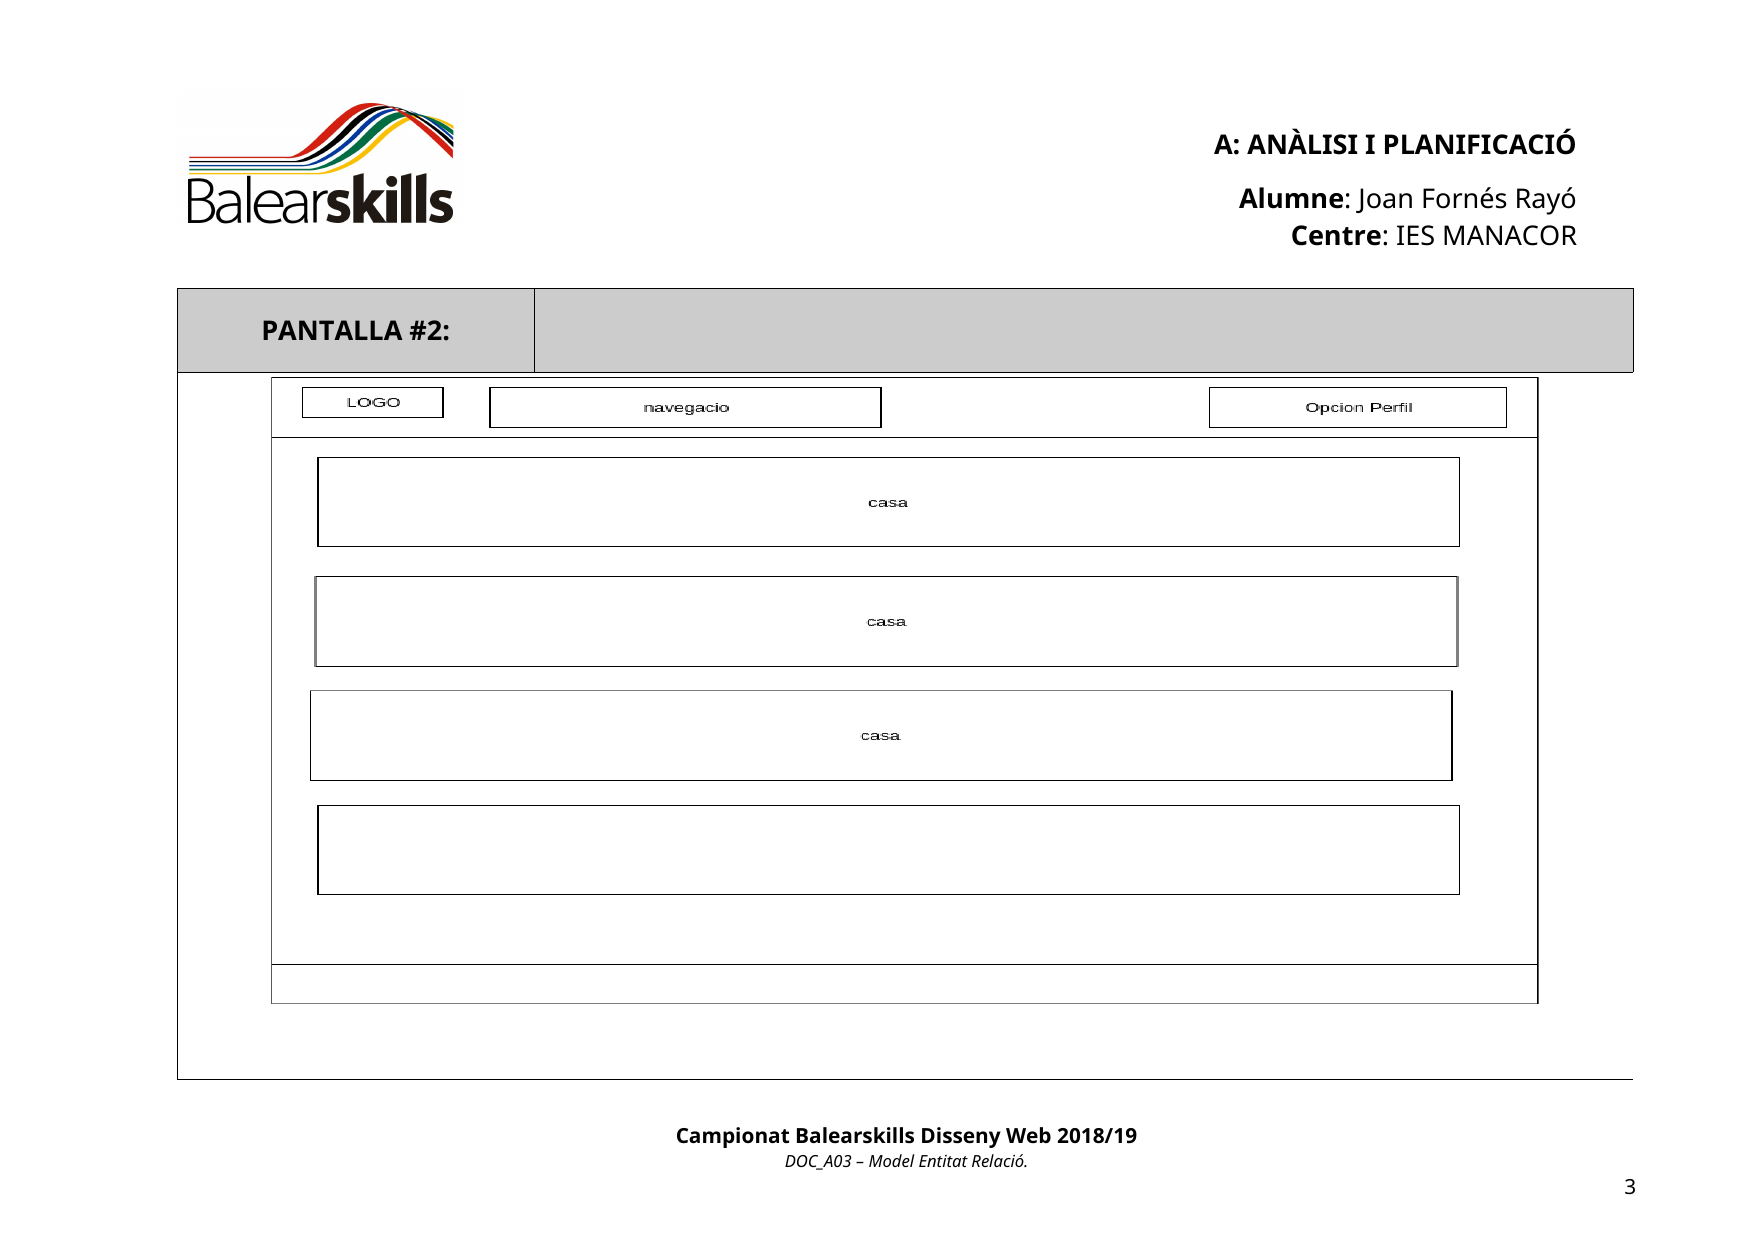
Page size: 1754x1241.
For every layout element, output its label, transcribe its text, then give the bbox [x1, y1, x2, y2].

table_cell [178, 373, 1633, 1079]
picture [271, 377, 1539, 1004]
table_header PANTALLA #2: [178, 289, 534, 372]
picture [177, 89, 465, 230]
table_header [535, 289, 1633, 372]
